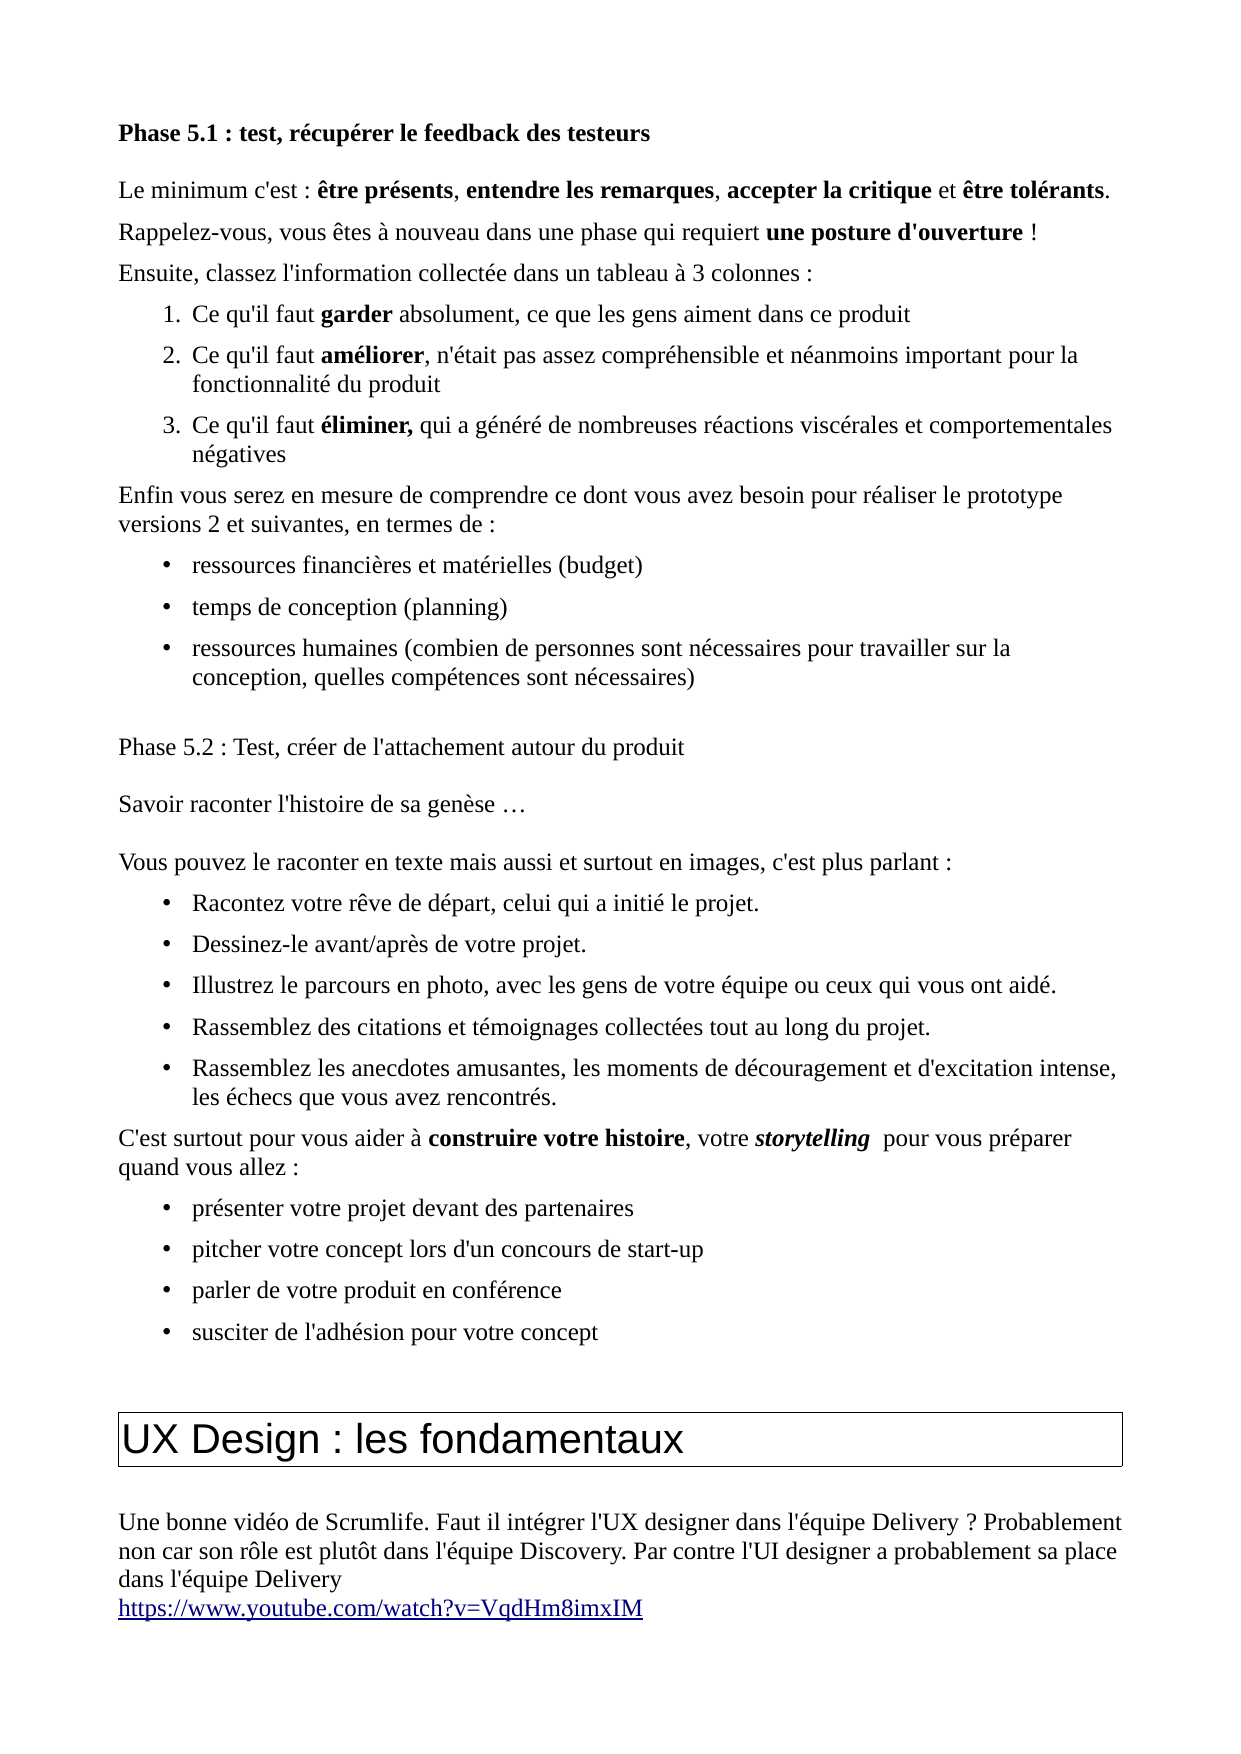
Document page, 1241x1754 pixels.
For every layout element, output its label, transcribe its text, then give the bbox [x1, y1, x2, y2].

text Savoir raconter l'histoire de sa genèse … [118, 789, 1122, 818]
list Rassemblez des citations et témoignages collectées tout au long du projet. [162, 1012, 1122, 1041]
list parler de votre produit en conférence [162, 1276, 1122, 1304]
list Racontez votre rêve de départ, celui qui a initié le projet. [162, 888, 1122, 917]
list Ce qu'il faut éliminer, qui a généré de nombreuses réactions viscérales et comportementales négatives [162, 411, 1122, 468]
subtitle UX Design : les fondamentaux [119, 1413, 1122, 1466]
list ressources financières et matérielles (budget) [162, 551, 1122, 579]
text Enfin vous serez en mesure de comprendre ce dont vous avez besoin pour réaliser le prototype versions 2 et suivantes, en termes de : [118, 481, 1122, 538]
text Rappelez-vous, vous êtes à nouveau dans une phase qui requiert une posture d'ouverture ! [118, 217, 1122, 246]
list Ce qu'il faut garder absolument, ce que les gens aiment dans ce produit [162, 299, 1122, 328]
list présenter votre projet devant des partenaires [162, 1193, 1122, 1222]
list Ce qu'il faut améliorer, n'était pas assez compréhensible et néanmoins important pour la fonctionnalité du produit [162, 341, 1122, 398]
text Vous pouvez le raconter en texte mais aussi et surtout en images, c'est plus parlant : [118, 847, 1122, 876]
list ressources humaines (combien de personnes sont nécessaires pour travailler sur la conception, quelles compétences sont nécessaires) [162, 633, 1122, 691]
list susciter de l'adhésion pour votre concept [162, 1317, 1122, 1346]
list Illustrez le parcours en photo, avec les gens de votre équipe ou ceux qui vous ont aidé. [162, 971, 1122, 999]
list temps de conception (planning) [162, 592, 1122, 621]
text Phase 5.1 : test, récupérer le feedback des testeurs [118, 118, 1122, 147]
text Ensuite, classez l'information collectée dans un tableau à 3 colonnes : [118, 258, 1122, 287]
list Dessinez-le avant/après de votre projet. [162, 929, 1122, 958]
text Une bonne vidéo de Scrumlife. Faut il intégrer l'UX designer dans l'équipe Delivery ? Probablement non car son rôle est plutôt dans l'équipe Discovery. Par contre l'UI designer a probablement sa place dans l'équipe Delivery [118, 1507, 1122, 1593]
list pitcher votre concept lors d'un concours de start-up [162, 1234, 1122, 1263]
list Rassemblez les anecdotes amusantes, les moments de découragement et d'excitation intense, les échecs que vous avez rencontrés. [162, 1053, 1122, 1111]
text Le minimum c'est : être présents, entendre les remarques, accepter la critique et être tolérants. [118, 176, 1122, 204]
text Phase 5.2 : Test, créer de l'attachement autour du produit [118, 732, 1122, 761]
text C'est surtout pour vous aider à construire votre histoire, votre storytelling pour vous préparer quand vous allez : [118, 1123, 1122, 1181]
text https://www.youtube.com/watch?v=VqdHm8imxIM [118, 1593, 1122, 1622]
